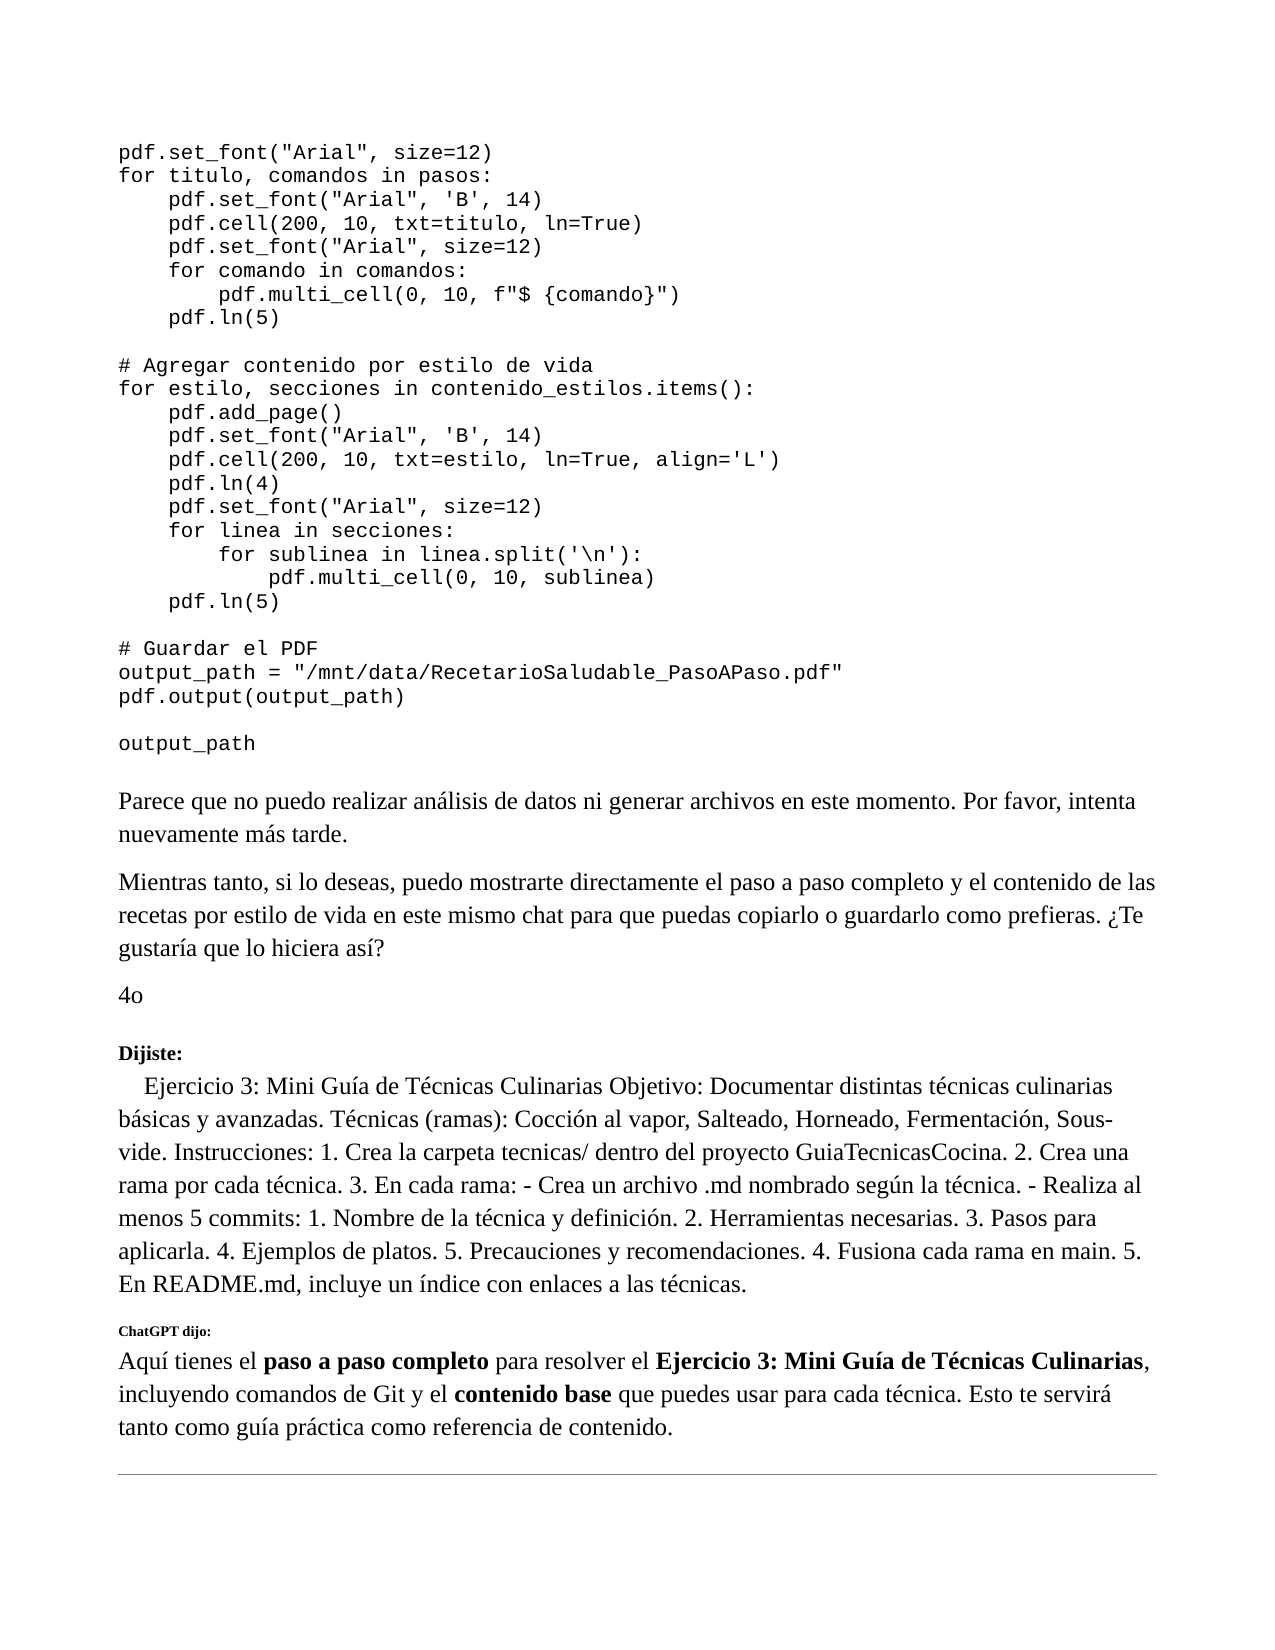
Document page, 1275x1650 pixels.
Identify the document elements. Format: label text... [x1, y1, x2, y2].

text 4o [118, 980, 1157, 1009]
text pdf.add_page() [118, 402, 1157, 426]
text for estilo, secciones in contenido_estilos.items(): [118, 378, 1157, 402]
text pdf.ln(4) [118, 473, 1157, 496]
text for linea in secciones: [118, 520, 1157, 544]
text pdf.set_font("Arial", 'B', 14) [118, 189, 1157, 213]
text for titulo, comandos in pasos: [118, 165, 1157, 189]
text pdf.cell(200, 10, txt=estilo, ln=True, align='L') [118, 449, 1157, 473]
text # Guardar el PDF [118, 638, 1157, 662]
text ✅ Ejercicio 3: Mini Guía de Técnicas Culinarias Objetivo: Documentar distintas técnicas culinarias básicas y avanzadas. Técnicas (ramas): Cocción al vapor, Salteado, Horneado, Fermentación, Sous-vide. Instrucciones: 1. Crea la carpeta tecnicas/ dentro del proyecto GuiaTecnicasCocina. 2. Crea una rama por cada técnica. 3. En cada rama: - Crea un archivo .md nombrado según la técnica. - Realiza al menos 5 commits: 1. Nombre de la técnica y definición. 2. Herramientas necesarias. 3. Pasos para aplicarla. 4. Ejemplos de platos. 5. Precauciones y recomendaciones. 4. Fusiona cada rama en main. 5. En README.md, incluye un índice con enlaces a las técnicas. [118, 1071, 1157, 1298]
text # Agregar contenido por estilo de vida [118, 354, 1157, 378]
text Mientras tanto, si lo deseas, puedo mostrarte directamente el paso a paso completo y el contenido de las recetas por estilo de vida en este mismo chat para que puedas copiarlo o guardarlo como prefieras. ¿Te gustaría que lo hiciera así? [118, 867, 1157, 961]
text pdf.ln(5) [118, 307, 1157, 331]
text pdf.set_font("Arial", size=12) [118, 236, 1157, 260]
text pdf.set_font("Arial", size=12) [118, 496, 1157, 520]
text pdf.ln(5) [118, 591, 1157, 615]
text pdf.set_font("Arial", 'B', 14) [118, 426, 1157, 449]
text output_path [118, 733, 1157, 757]
text for comando in comandos: [118, 260, 1157, 284]
text output_path = "/mnt/data/RecetarioSaludable_PasoAPaso.pdf" [118, 662, 1157, 686]
text pdf.multi_cell(0, 10, f"$ {comando}") [118, 284, 1157, 307]
text pdf.output(output_path) [118, 686, 1157, 709]
text Aquí tienes el paso a paso completo para resolver el Ejercicio 3: Mini Guía de Técnicas Culinarias, incluyendo comandos de Git y el contenido base que puedes usar para cada técnica. Esto te servirá tanto como guía práctica como referencia de contenido. [118, 1346, 1157, 1441]
subtitle ChatGPT dijo: [118, 1323, 1157, 1339]
text pdf.set_font("Arial", size=12) [118, 142, 1157, 165]
text pdf.multi_cell(0, 10, sublinea) [118, 567, 1157, 591]
text Parece que no puedo realizar análisis de datos ni generar archivos en este momento. Por favor, intenta nuevamente más tarde. [118, 786, 1157, 848]
text pdf.cell(200, 10, txt=titulo, ln=True) [118, 213, 1157, 236]
subtitle Dijiste: [118, 1040, 1157, 1064]
text for sublinea in linea.split('\n'): [118, 544, 1157, 567]
